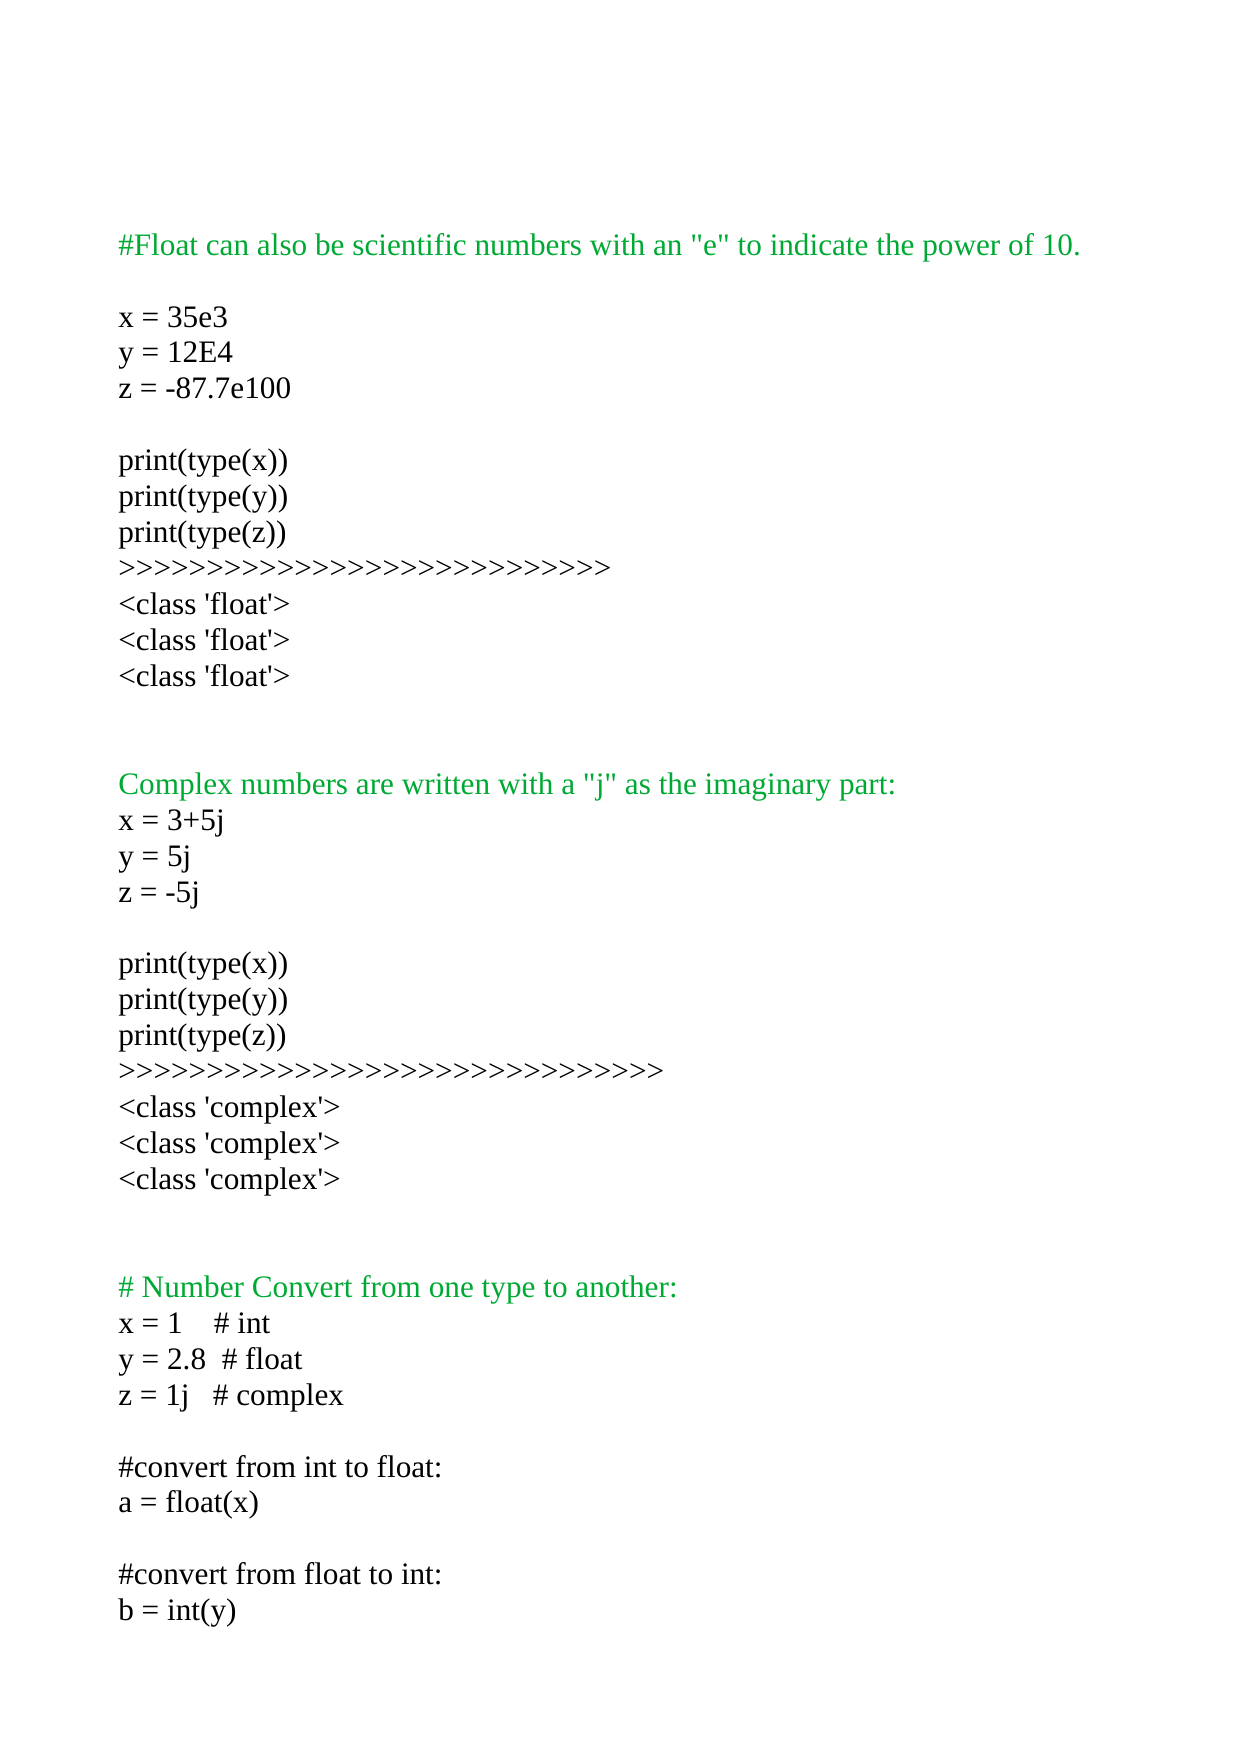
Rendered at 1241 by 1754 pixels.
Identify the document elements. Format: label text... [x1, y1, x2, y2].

text x = 3+5j [118, 801, 1122, 837]
text <class 'complex'> [118, 1088, 1122, 1124]
text <class 'float'> [118, 621, 1122, 657]
text print(type(x)) [118, 442, 1122, 477]
text print(type(y)) [118, 477, 1122, 513]
text print(type(y)) [118, 981, 1122, 1017]
text Complex numbers are written with a "j" as the imaginary part: [118, 765, 1122, 801]
text >>>>>>>>>>>>>>>>>>>>>>>>>>>> [118, 549, 1122, 585]
text x = 35e3 [118, 298, 1122, 334]
text y = 2.8 # float [118, 1340, 1122, 1376]
text #convert from int to float: [118, 1448, 1122, 1484]
text <class 'complex'> [118, 1124, 1122, 1160]
text y = 12E4 [118, 334, 1122, 370]
text print(type(z)) [118, 1017, 1122, 1052]
text z = 1j # complex [118, 1376, 1122, 1412]
text >>>>>>>>>>>>>>>>>>>>>>>>>>>>>>> [118, 1052, 1122, 1088]
text z = -5j [118, 873, 1122, 909]
text <class 'float'> [118, 585, 1122, 621]
text #Float can also be scientific numbers with an "e" to indicate the power of 10. [118, 226, 1122, 262]
text z = -87.7e100 [118, 370, 1122, 406]
text print(type(x)) [118, 945, 1122, 981]
text <class 'float'> [118, 657, 1122, 693]
text b = int(y) [118, 1592, 1122, 1627]
text <class 'complex'> [118, 1160, 1122, 1196]
text y = 5j [118, 837, 1122, 873]
text x = 1 # int [118, 1304, 1122, 1340]
text #convert from float to int: [118, 1556, 1122, 1592]
text # Number Convert from one type to another: [118, 1268, 1122, 1304]
text print(type(z)) [118, 513, 1122, 549]
text a = float(x) [118, 1484, 1122, 1520]
